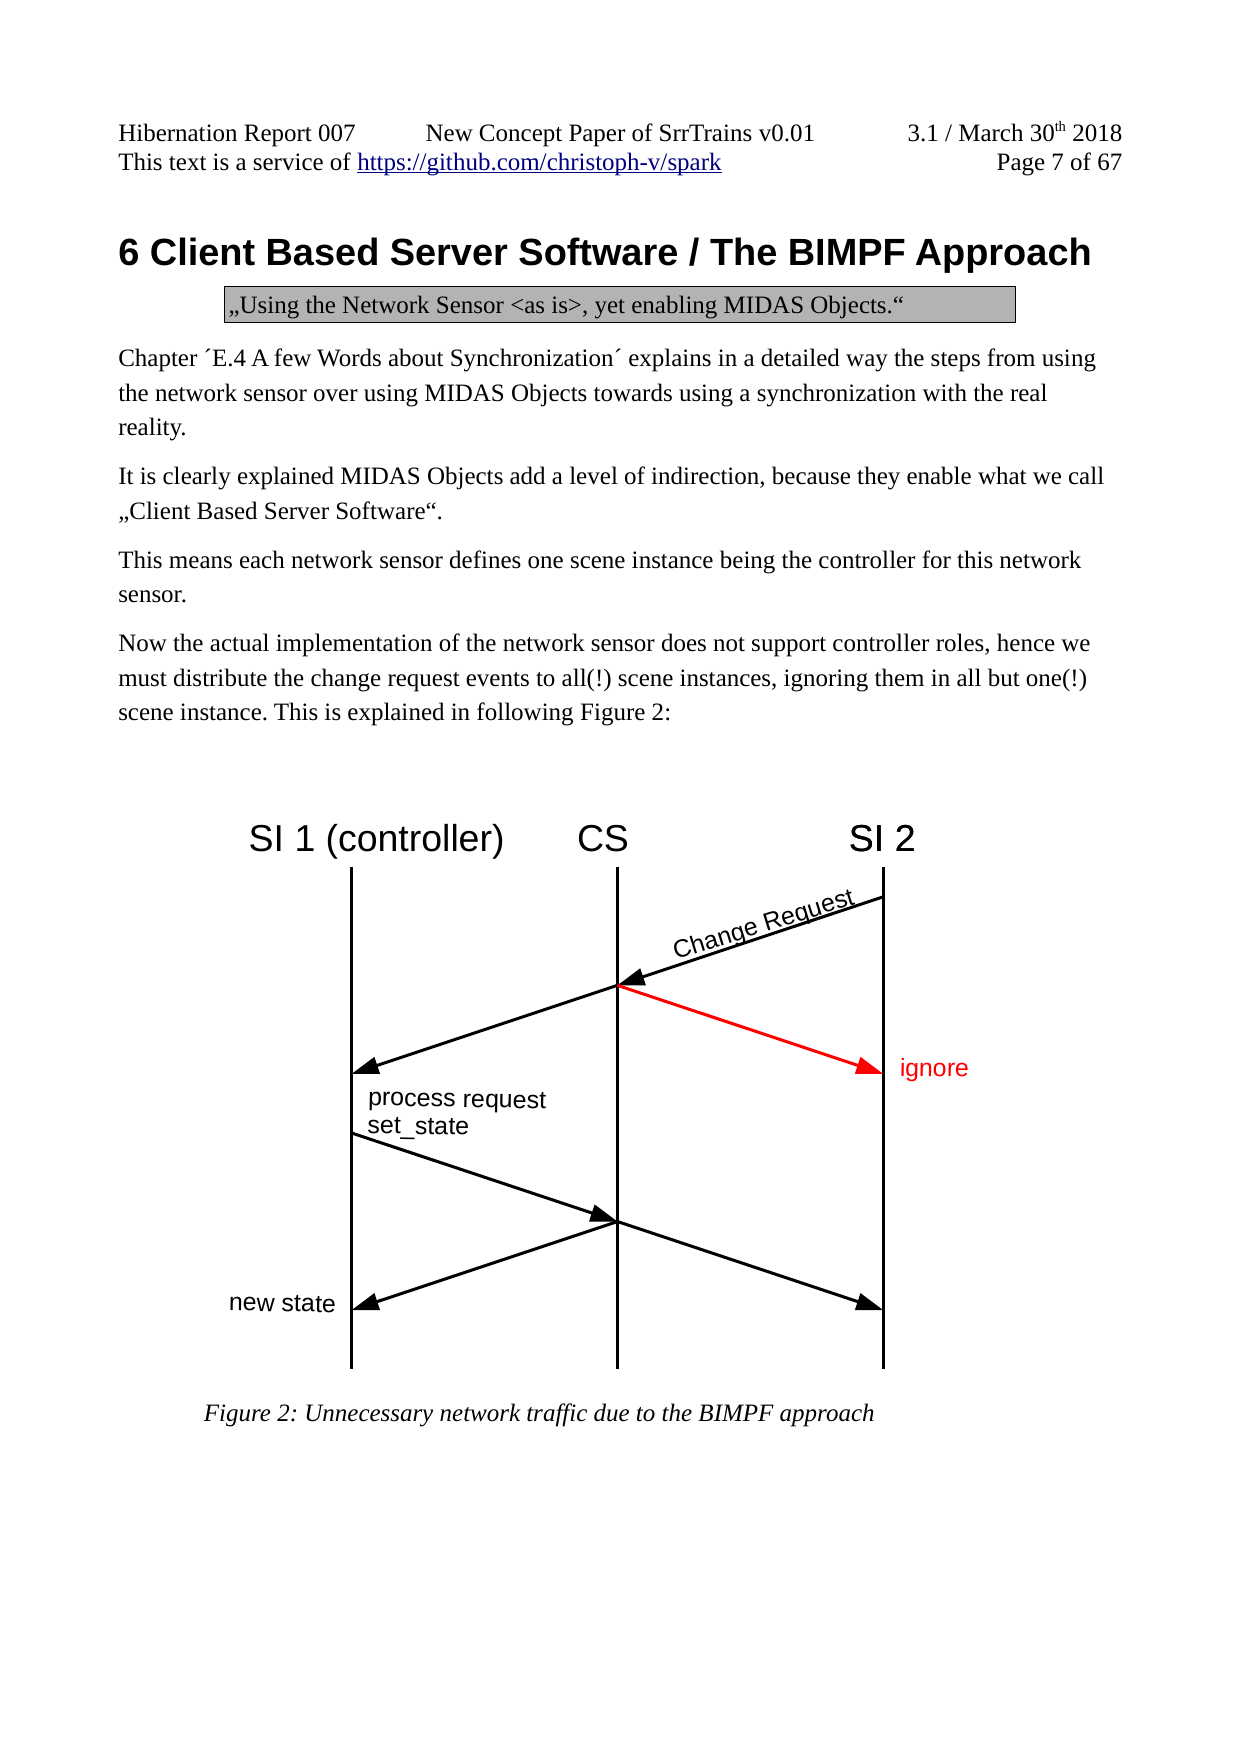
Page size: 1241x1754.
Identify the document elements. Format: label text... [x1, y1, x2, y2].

text This means each network sensor defines one scene instance being the controller for this network sensor. [118, 545, 1122, 608]
text It is clearly explained MIDAS Objects add a level of indirection, because they enable what we call „Client Based Server Software“. [118, 461, 1122, 524]
text Now the actual implementation of the network sensor does not support controller roles, hence we must distribute the change request events to all(!) scene instances, ignoring them in all but one(!) scene instance. This is explained in following Figure 2: [118, 628, 1122, 726]
text Figure 2: Unnecessary network traffic due to the BIMPF approach [204, 808, 1036, 1427]
text Chapter ´E.4 A few Words about Synchronization´ explains in a detailed way the steps from using the network sensor over using MIDAS Objects towards using a synchronization with the real reality. [118, 343, 1122, 441]
subtitle 6 Client Based Server Software / The BIMPF Approach [118, 230, 1122, 274]
text „Using the Network Sensor <as is>, yet enabling MIDAS Objects.“ [225, 287, 1015, 322]
